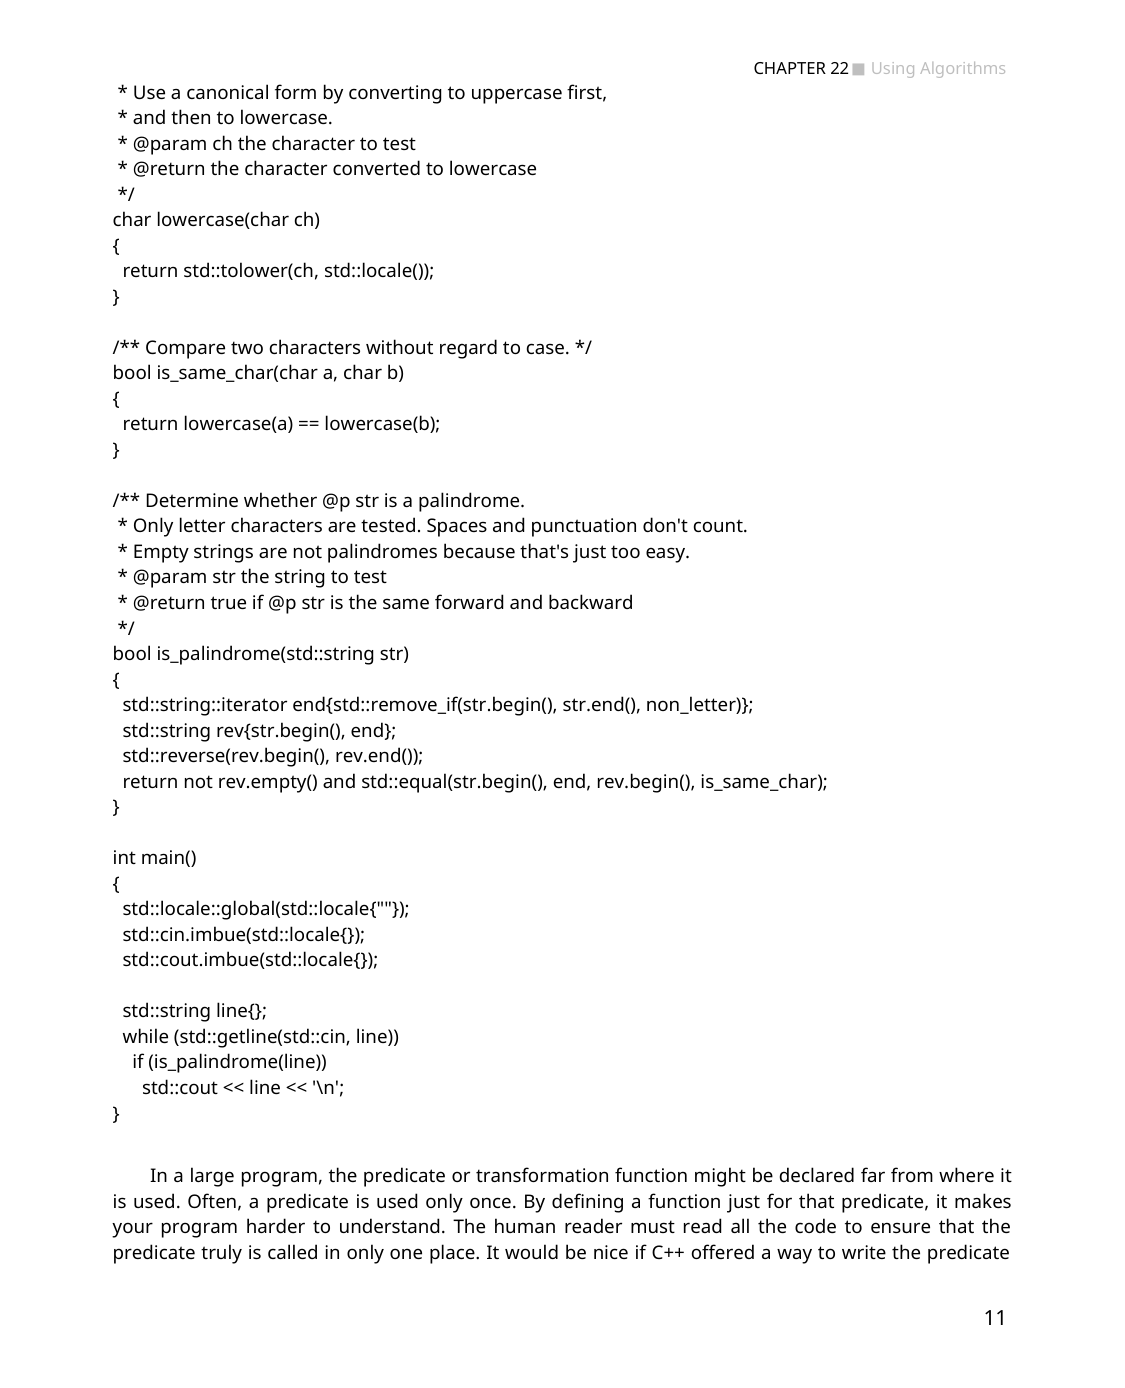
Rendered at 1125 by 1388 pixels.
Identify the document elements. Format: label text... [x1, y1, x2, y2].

text { [112, 870, 1012, 896]
text * @param ch the character to test [112, 130, 1012, 156]
text * and then to lowercase. [112, 104, 1012, 130]
text */ [112, 181, 1012, 207]
text /** Compare two characters without regard to case. */ [112, 334, 1012, 360]
text } [112, 793, 1012, 819]
text In a large program, the predicate or transformation function might be declared far from where it is used. Often, a predicate is used only once. By defining a function just for that predicate, it makes your program harder to understand. The human reader must read all the code to ensure that the predicate truly is called in only one place. It would be nice if C++ offered a way to write the predicate [112, 1163, 1012, 1265]
text * @return the character converted to lowercase [112, 156, 1012, 181]
text return std::tolower(ch, std::locale()); [112, 258, 1012, 283]
text */ [112, 615, 1012, 640]
text std::cout << line << '\n'; [112, 1074, 1012, 1100]
text { [112, 666, 1012, 691]
text std::string line{}; [112, 998, 1012, 1023]
text { [112, 385, 1012, 411]
text { [112, 232, 1012, 258]
text if (is_palindrome(line)) [112, 1049, 1012, 1074]
text } [112, 283, 1012, 309]
text * Empty strings are not palindromes because that's just too easy. [112, 538, 1012, 564]
text int main() [112, 844, 1012, 870]
text bool is_same_char(char a, char b) [112, 360, 1012, 385]
text std::locale::global(std::locale{""}); [112, 896, 1012, 921]
text std::reverse(rev.begin(), rev.end()); [112, 742, 1012, 768]
text * @param str the string to test [112, 564, 1012, 589]
text bool is_palindrome(std::string str) [112, 640, 1012, 666]
text * @return true if @p str is the same forward and backward [112, 589, 1012, 615]
text /** Determine whether @p str is a palindrome. [112, 487, 1012, 513]
text while (std::getline(std::cin, line)) [112, 1023, 1012, 1049]
text std::string rev{str.begin(), end}; [112, 717, 1012, 742]
text std::cin.imbue(std::locale{}); [112, 921, 1012, 947]
text return not rev.empty() and std::equal(str.begin(), end, rev.begin(), is_same_char); [112, 768, 1012, 793]
text } [112, 436, 1012, 462]
text * Use a canonical form by converting to uppercase first, [112, 79, 1012, 104]
text char lowercase(char ch) [112, 207, 1012, 232]
text return lowercase(a) == lowercase(b); [112, 411, 1012, 436]
text * Only letter characters are tested. Spaces and punctuation don't count. [112, 513, 1012, 538]
text std::string::iterator end{std::remove_if(str.begin(), str.end(), non_letter)}; [112, 691, 1012, 717]
text } [112, 1100, 1012, 1125]
text std::cout.imbue(std::locale{}); [112, 947, 1012, 972]
